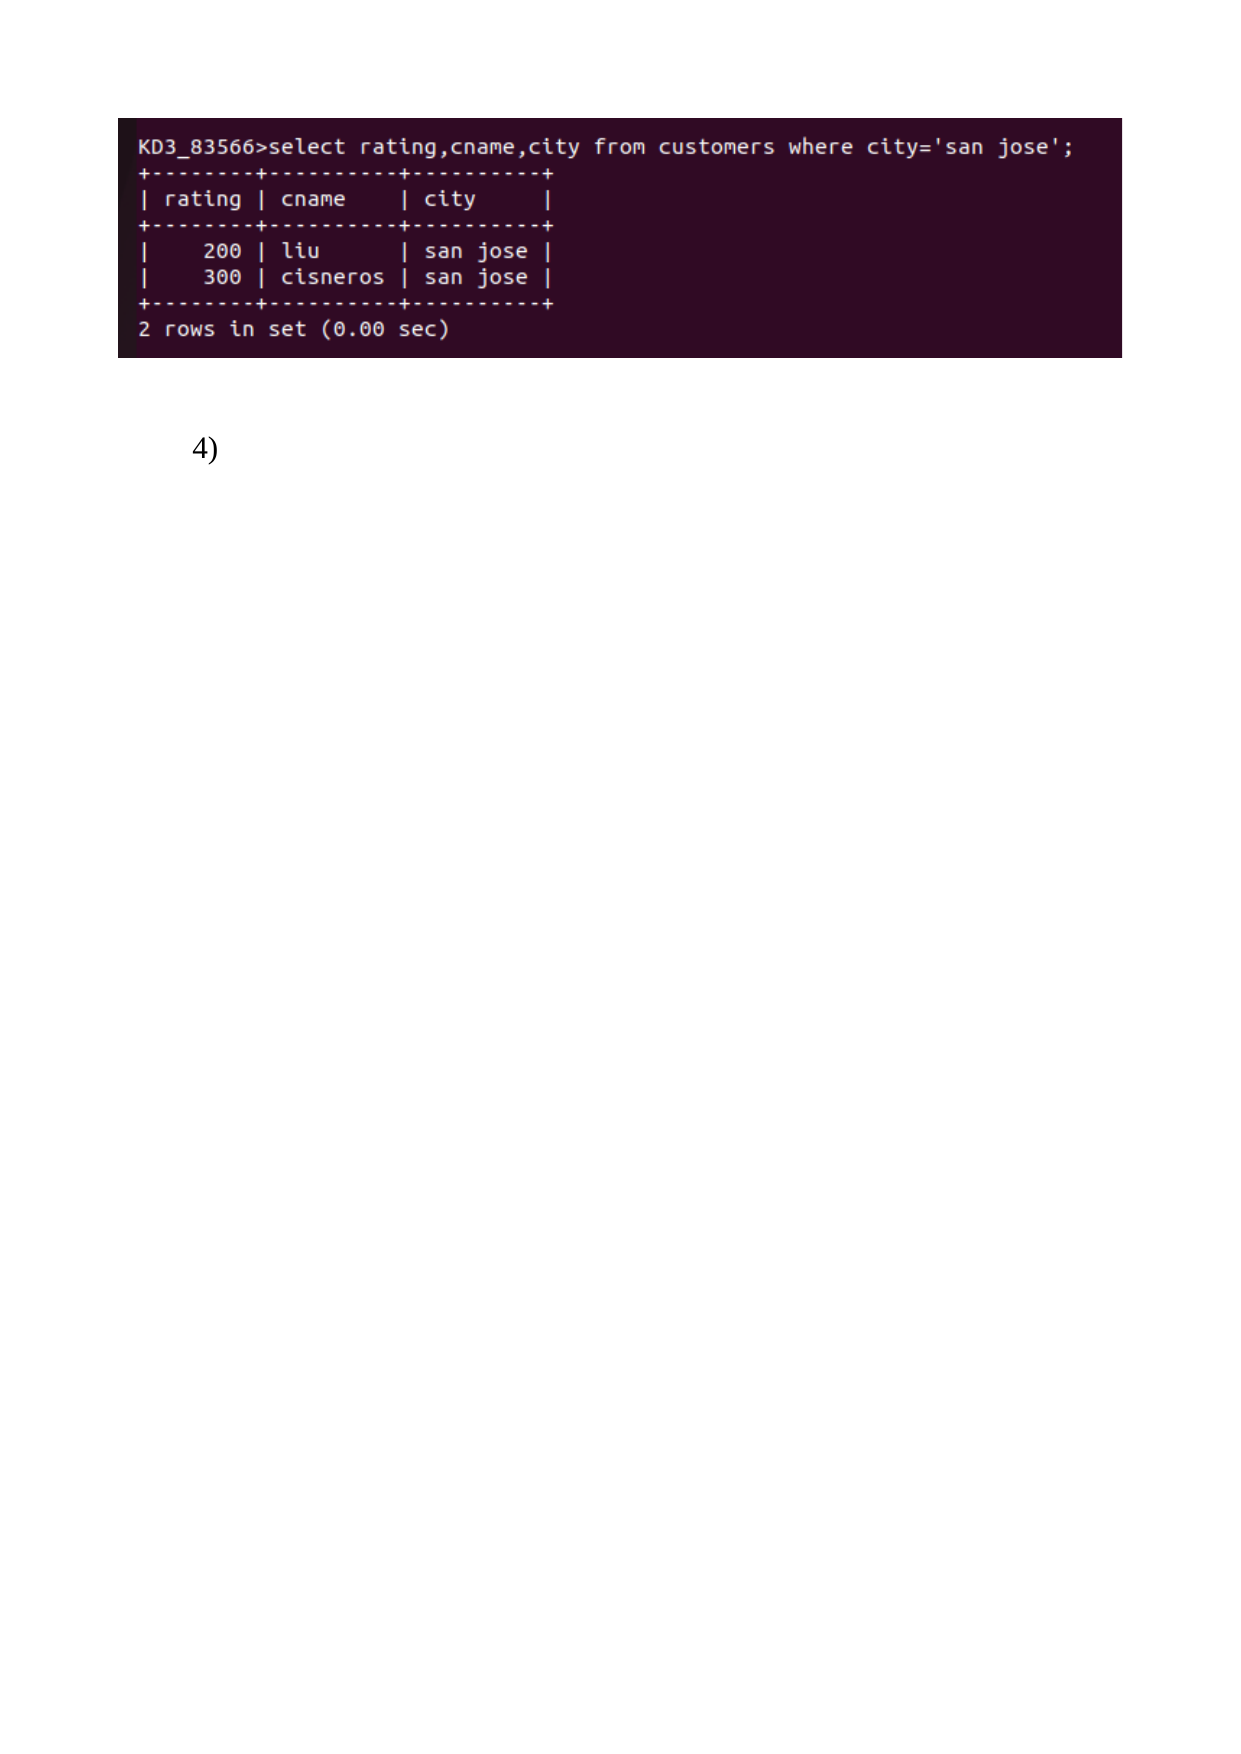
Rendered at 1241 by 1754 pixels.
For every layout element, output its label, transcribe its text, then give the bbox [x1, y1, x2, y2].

text 4) [118, 358, 1122, 502]
picture [118, 118, 1123, 358]
